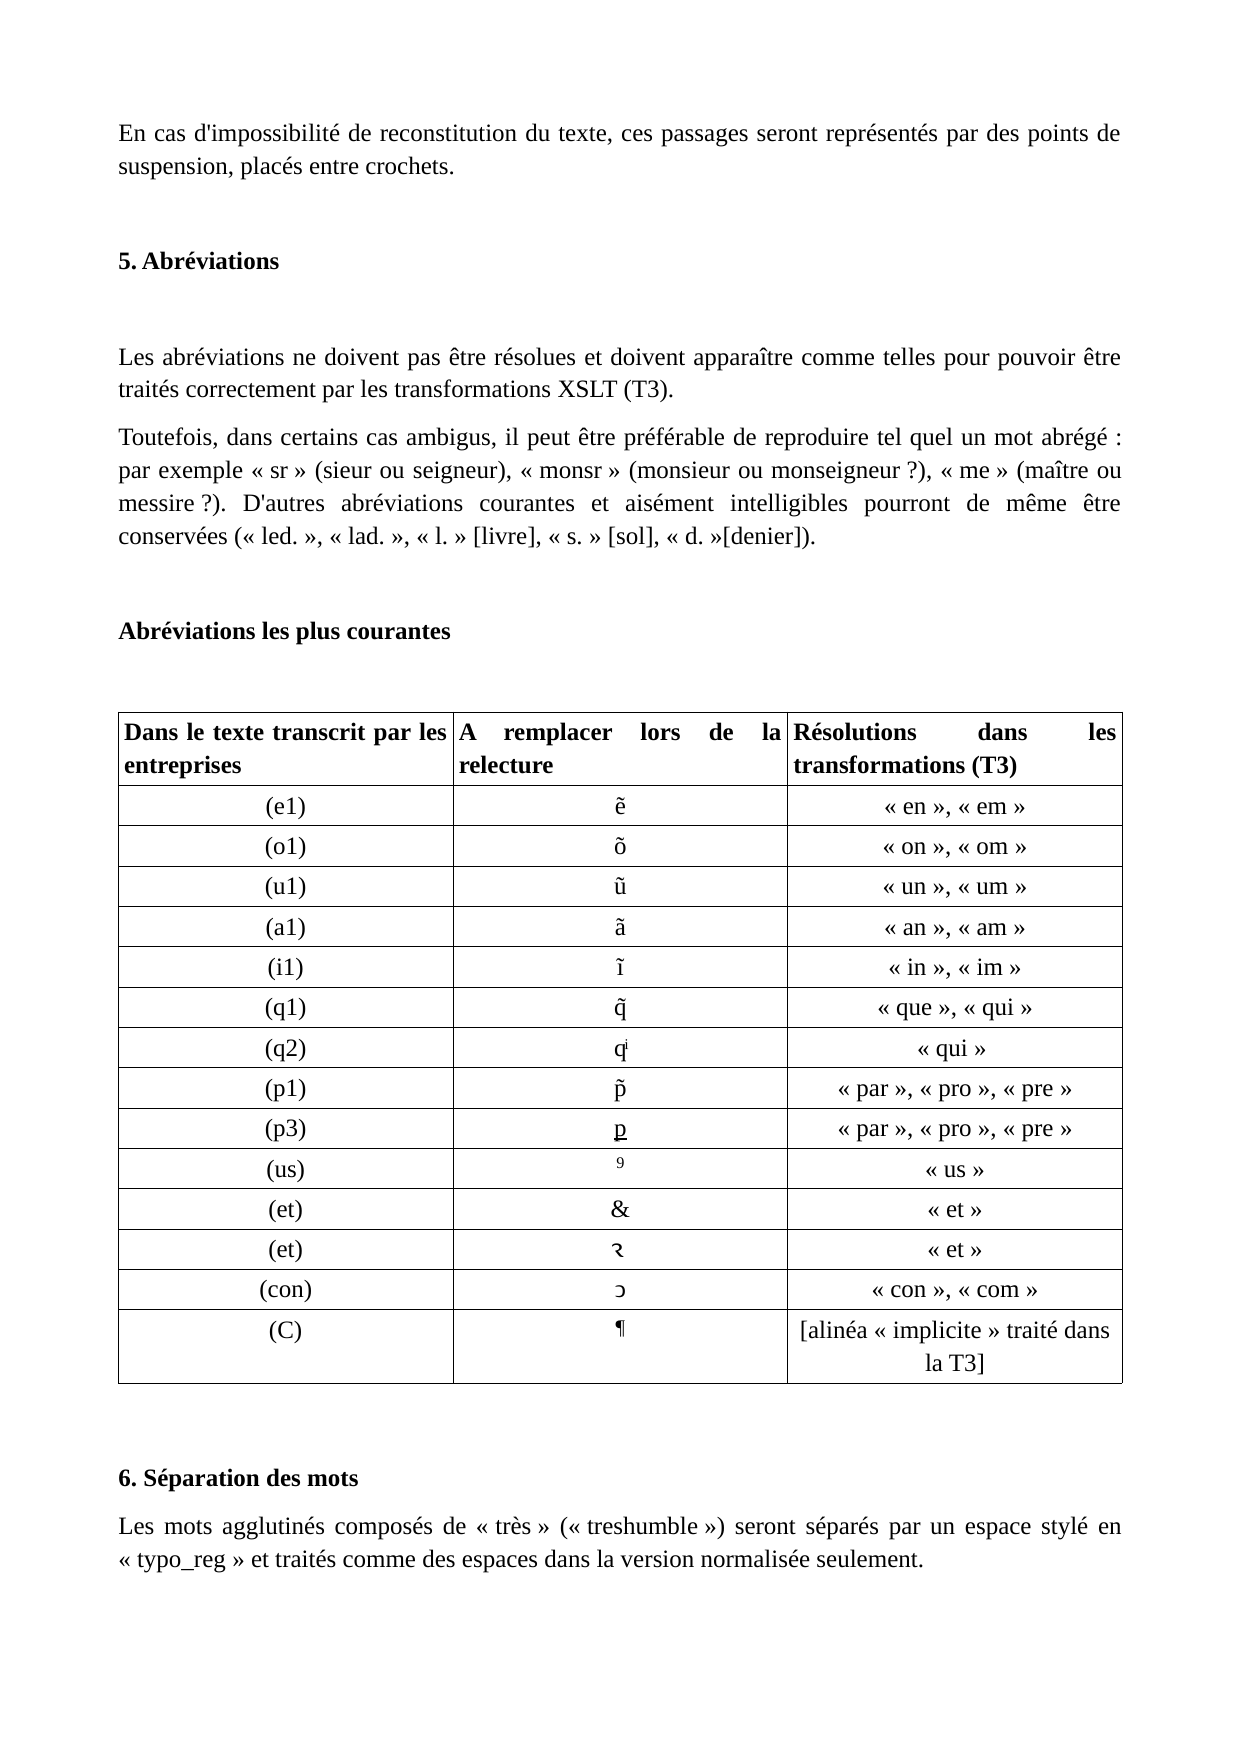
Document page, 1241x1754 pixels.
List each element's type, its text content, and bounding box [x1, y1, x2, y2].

table_cell qͥ [454, 1028, 787, 1067]
table_cell (C) [119, 1310, 453, 1382]
table_cell (u1) [119, 867, 453, 906]
text Toutefois, dans certains cas ambigus, il peut être préférable de reproduire tel quel un mot abrégé : par exemple « sr » (sieur ou seigneur), « monsr » (monsieur ou monseigneur ?), « me » (maître ou messire ?). D'autres abréviations courantes et aisément intelligibles pourront de même être conservées (« led. », « lad. », « l. » [livre], « s. » [sol], « d. »[denier]). [118, 422, 1122, 550]
text Abréviations les plus courantes [118, 616, 1122, 645]
table_cell (a1) [119, 907, 453, 946]
table_cell (et) [119, 1230, 453, 1269]
table_cell « an », « am » [788, 907, 1122, 946]
table_cell (p1) [119, 1068, 453, 1107]
text 6. Séparation des mots [118, 1463, 1122, 1492]
table_cell (p3) [119, 1109, 453, 1148]
table_cell [alinéa « implicite » traité dans la T3] [788, 1310, 1122, 1382]
table_cell 9 [454, 1149, 787, 1188]
table_cell ã [454, 907, 787, 946]
text 5. Abréviations [118, 246, 1122, 275]
table_header A remplacer lors de la relecture [454, 713, 787, 785]
text En cas d'impossibilité de reconstitution du texte, ces passages seront représentés par des points de suspension, placés entre crochets. [118, 118, 1122, 180]
table_cell (con) [119, 1270, 453, 1309]
table_cell (q1) [119, 988, 453, 1027]
table_cell « in », « im » [788, 947, 1122, 987]
table_cell ¶ [454, 1310, 787, 1382]
table_cell ↄ [454, 1270, 787, 1309]
table_cell õ [454, 826, 787, 866]
table_cell « qui » [788, 1028, 1122, 1067]
table_cell « que », « qui » [788, 988, 1122, 1027]
table_cell (q2) [119, 1028, 453, 1067]
table_cell ẽ [454, 786, 787, 825]
table_cell « un », « um » [788, 867, 1122, 906]
table_cell « en », « em » [788, 786, 1122, 825]
table_cell p̃ [454, 1068, 787, 1107]
table_cell (us) [119, 1149, 453, 1188]
table_cell (et) [119, 1189, 453, 1228]
table_cell p [454, 1109, 787, 1148]
table_header Résolutions dans les transformations (T3) [788, 713, 1122, 785]
table_cell « et » [788, 1189, 1122, 1228]
table_header Dans le texte transcrit par les entreprises [119, 713, 453, 785]
table_cell (o1) [119, 826, 453, 866]
table_cell « con », « com » [788, 1270, 1122, 1309]
table_cell « on », « om » [788, 826, 1122, 866]
table_cell ꝛ [454, 1230, 787, 1269]
table_cell « us » [788, 1149, 1122, 1188]
table_cell ĩ [454, 947, 787, 987]
table_cell « par », « pro », « pre » [788, 1109, 1122, 1148]
table_cell (e1) [119, 786, 453, 825]
text Les mots agglutinés composés de « très » (« treshumble ») seront séparés par un espace stylé en « typo_reg » et traités comme des espaces dans la version normalisée seulement. [118, 1511, 1122, 1572]
table_cell (i1) [119, 947, 453, 987]
table_cell q̃ [454, 988, 787, 1027]
table_cell & [454, 1189, 787, 1228]
table_cell « et » [788, 1230, 1122, 1269]
text Les abréviations ne doivent pas être résolues et doivent apparaître comme telles pour pouvoir être traités correctement par les transformations XSLT (T3). [118, 342, 1122, 403]
table_cell « par », « pro », « pre » [788, 1068, 1122, 1107]
table_cell ũ [454, 867, 787, 906]
